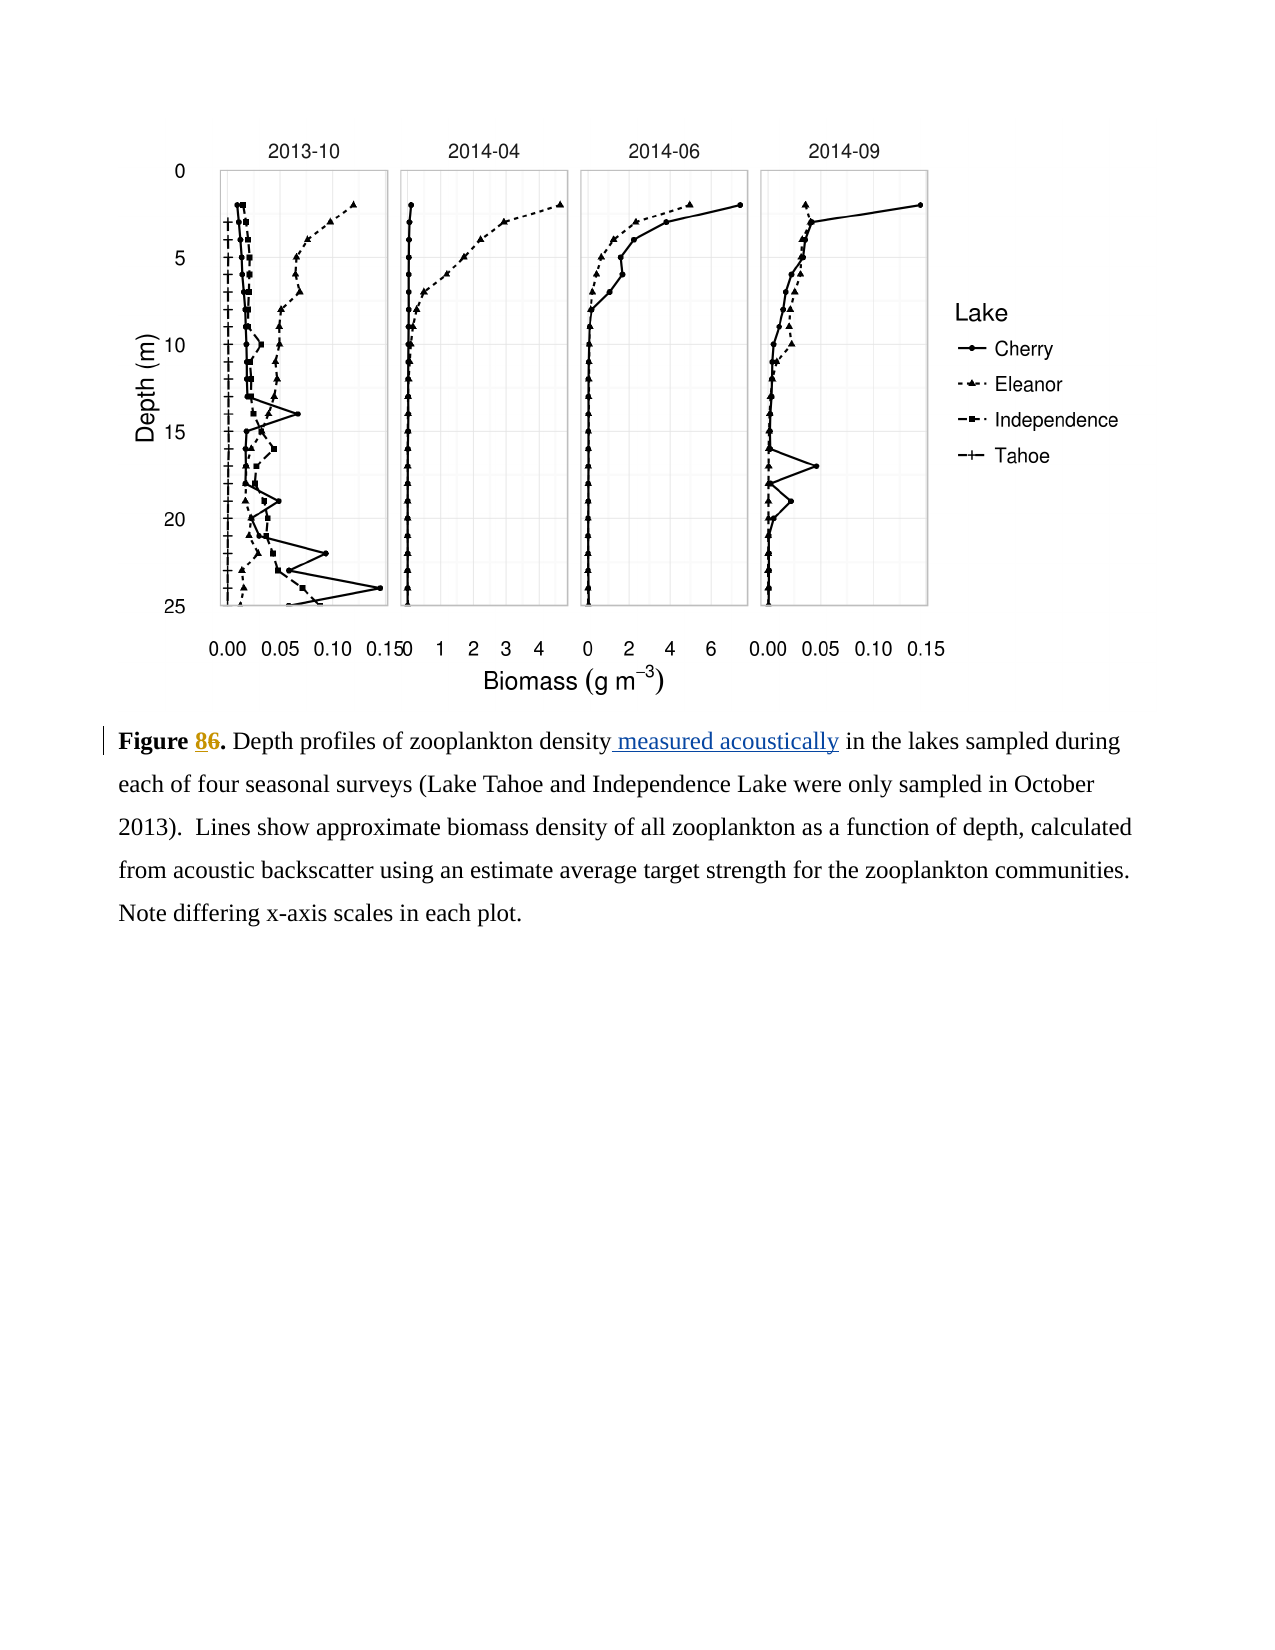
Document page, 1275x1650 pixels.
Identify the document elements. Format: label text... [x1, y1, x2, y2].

picture [118, 118, 1157, 712]
text Figure 8. Depth profiles of zooplankton density measured acoustically in the lakes sampled during each of four seasonal surveys (Lake Tahoe and Independence Lake were only sampled in October 2013). Lines show approximate biomass density of all zooplankton as a function of depth, calculated from acoustic backscatter using an estimate average target strength for the zooplankton communities. Note differing x-axis scales in each plot. [118, 726, 1157, 927]
